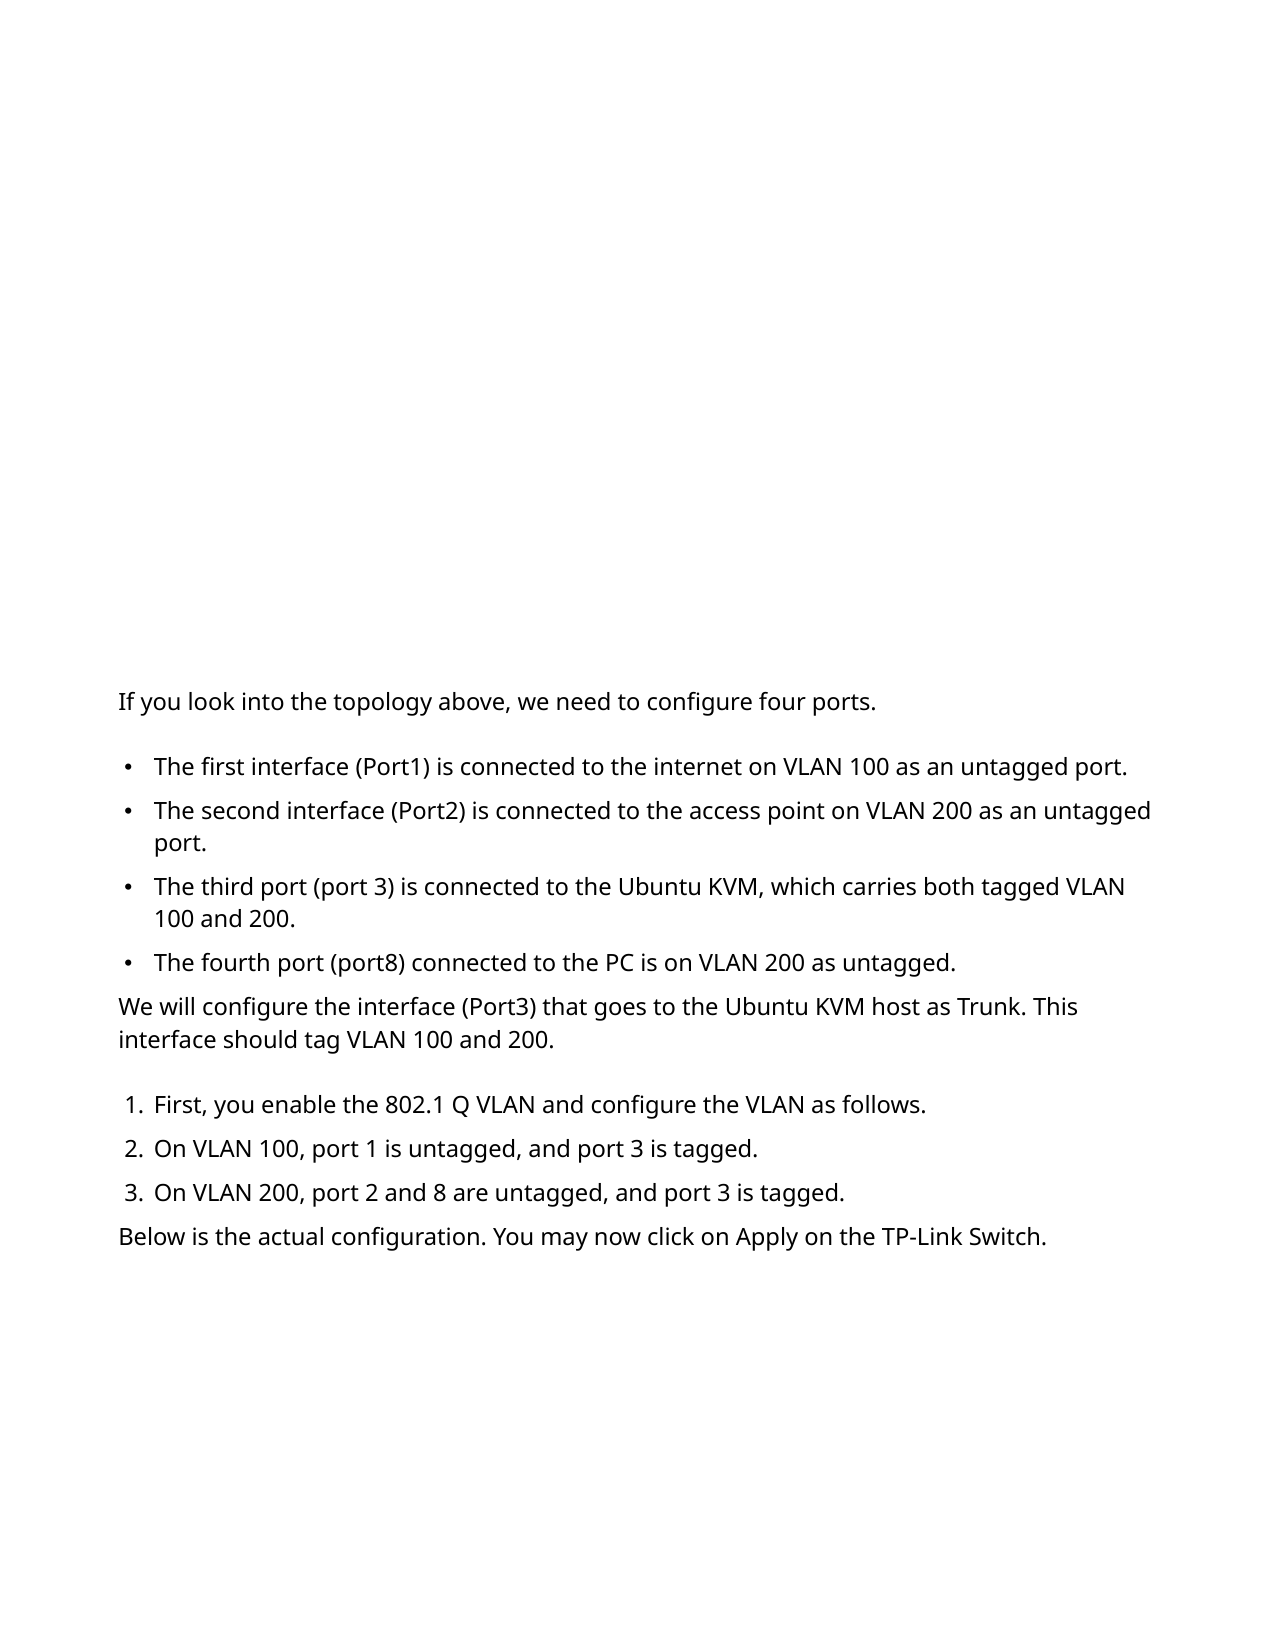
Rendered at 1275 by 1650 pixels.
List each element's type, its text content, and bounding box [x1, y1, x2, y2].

list The second interface (Port2) is connected to the access point on VLAN 200 as an untagged port. [153, 794, 1157, 859]
text Below is the actual configuration. You may now click on Apply on the TP-Link Switch. [118, 1220, 1157, 1252]
list The first interface (Port1) is connected to the internet on VLAN 100 as an untagged port. [153, 750, 1157, 782]
list The fourth port (port8) connected to the PC is on VLAN 200 as untagged. [153, 947, 1157, 979]
text If you look into the topology above, we need to configure four ports. [118, 685, 1157, 717]
list First, you enable the 802.1 Q VLAN and configure the VLAN as follows. [153, 1088, 1157, 1120]
text We will configure the interface (Port3) that goes to the Ubuntu KVM host as Trunk. This interface should tag VLAN 100 and 200. [118, 991, 1157, 1055]
list On VLAN 200, port 2 and 8 are untagged, and port 3 is tagged. [153, 1176, 1157, 1208]
list On VLAN 100, port 1 is untagged, and port 3 is tagged. [153, 1132, 1157, 1164]
list The third port (port 3) is connected to the Ubuntu KVM, which carries both tagged VLAN 100 and 200. [153, 870, 1157, 935]
